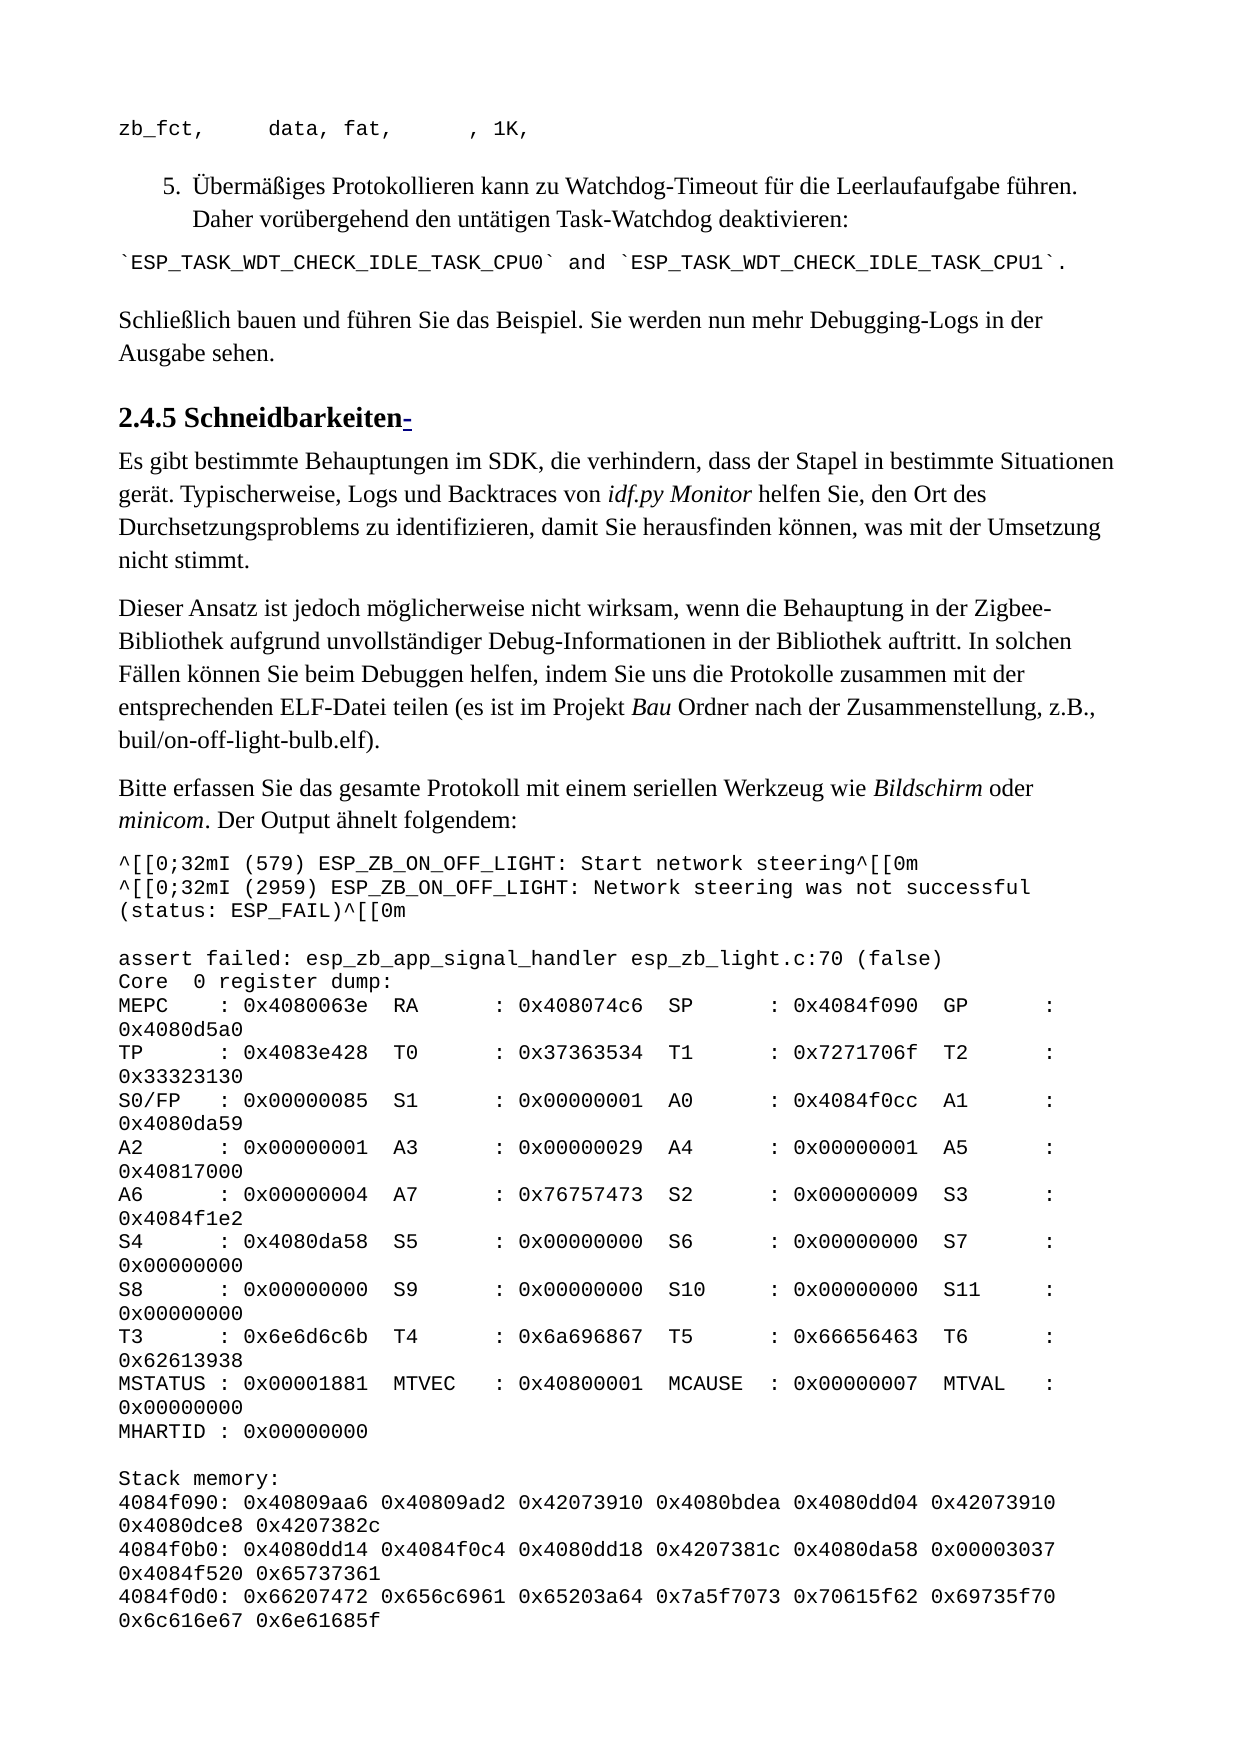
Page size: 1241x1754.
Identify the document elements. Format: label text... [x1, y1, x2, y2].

text S0/FP : 0x00000085 S1 : 0x00000001 A0 : 0x4084f0cc A1 : 0x4080da59 [118, 1090, 1122, 1137]
text Stack memory: [118, 1468, 1122, 1492]
text Es gibt bestimmte Behauptungen im SDK, die verhindern, dass der Stapel in bestimmte Situationen gerät. Typischerweise, Logs und Backtraces von idf.py Monitor helfen Sie, den Ort des Durchsetzungsproblems zu identifizieren, damit Sie herausfinden können, was mit der Umsetzung nicht stimmt. [118, 446, 1122, 574]
text assert failed: esp_zb_app_signal_handler esp_zb_light.c:70 (false) [118, 948, 1122, 971]
text Dieser Ansatz ist jedoch möglicherweise nicht wirksam, wenn die Behauptung in der Zigbee-Bibliothek aufgrund unvollständiger Debug-Informationen in der Bibliothek auftritt. In solchen Fällen können Sie beim Debuggen helfen, indem Sie uns die Protokolle zusammen mit der entsprechenden ELF-Datei teilen (es ist im Projekt Bau Ordner nach der Zusammenstellung, z.B., buil/on-off-light-bulb.elf). [118, 593, 1122, 754]
text T3 : 0x6e6d6c6b T4 : 0x6a696867 T5 : 0x66656463 T6 : 0x62613938 [118, 1326, 1122, 1373]
text zb_fct, data, fat, , 1K, [118, 118, 1122, 142]
text Core 0 register dump: [118, 971, 1122, 995]
text ^[[0;32mI (579) ESP_ZB_ON_OFF_LIGHT: Start network steering^[[0m [118, 853, 1122, 877]
text A2 : 0x00000001 A3 : 0x00000029 A4 : 0x00000001 A5 : 0x40817000 [118, 1137, 1122, 1184]
text TP : 0x4083e428 T0 : 0x37363534 T1 : 0x7271706f T2 : 0x33323130 [118, 1042, 1122, 1090]
text S4 : 0x4080da58 S5 : 0x00000000 S6 : 0x00000000 S7 : 0x00000000 [118, 1232, 1122, 1279]
text MSTATUS : 0x00001881 MTVEC : 0x40800001 MCAUSE : 0x00000007 MTVAL : 0x00000000 [118, 1373, 1122, 1421]
text `ESP_TASK_WDT_CHECK_IDLE_TASK_CPU0` and `ESP_TASK_WDT_CHECK_IDLE_TASK_CPU1`. [118, 252, 1122, 276]
text 4084f090: 0x40809aa6 0x40809ad2 0x42073910 0x4080bdea 0x4080dd04 0x42073910 0x4080dce8 0x4207382c [118, 1492, 1122, 1539]
text Schließlich bauen und führen Sie das Beispiel. Sie werden nun mehr Debugging-Logs in der Ausgabe sehen. [118, 305, 1122, 367]
subtitle 2.4.5 Schneidbarkeiten- [118, 400, 1122, 434]
text A6 : 0x00000004 A7 : 0x76757473 S2 : 0x00000009 S3 : 0x4084f1e2 [118, 1184, 1122, 1232]
text Bitte erfassen Sie das gesamte Protokoll mit einem seriellen Werkzeug wie Bildschirm oder minicom. Der Output ähnelt folgendem: [118, 773, 1122, 834]
text ^[[0;32mI (2959) ESP_ZB_ON_OFF_LIGHT: Network steering was not successful (status: ESP_FAIL)^[[0m [118, 877, 1122, 924]
text MEPC : 0x4080063e RA : 0x408074c6 SP : 0x4084f090 GP : 0x4080d5a0 [118, 995, 1122, 1042]
list Übermäßiges Protokollieren kann zu Watchdog-Timeout für die Leerlaufaufgabe führen. Daher vorübergehend den untätigen Task-Watchdog deaktivieren: [162, 171, 1122, 233]
text MHARTID : 0x00000000 [118, 1421, 1122, 1444]
text 4084f0d0: 0x66207472 0x656c6961 0x65203a64 0x7a5f7073 0x70615f62 0x69735f70 0x6c616e67 0x6e61685f [118, 1586, 1122, 1633]
text S8 : 0x00000000 S9 : 0x00000000 S10 : 0x00000000 S11 : 0x00000000 [118, 1279, 1122, 1326]
text 4084f0b0: 0x4080dd14 0x4084f0c4 0x4080dd18 0x4207381c 0x4080da58 0x00003037 0x4084f520 0x65737361 [118, 1539, 1122, 1586]
